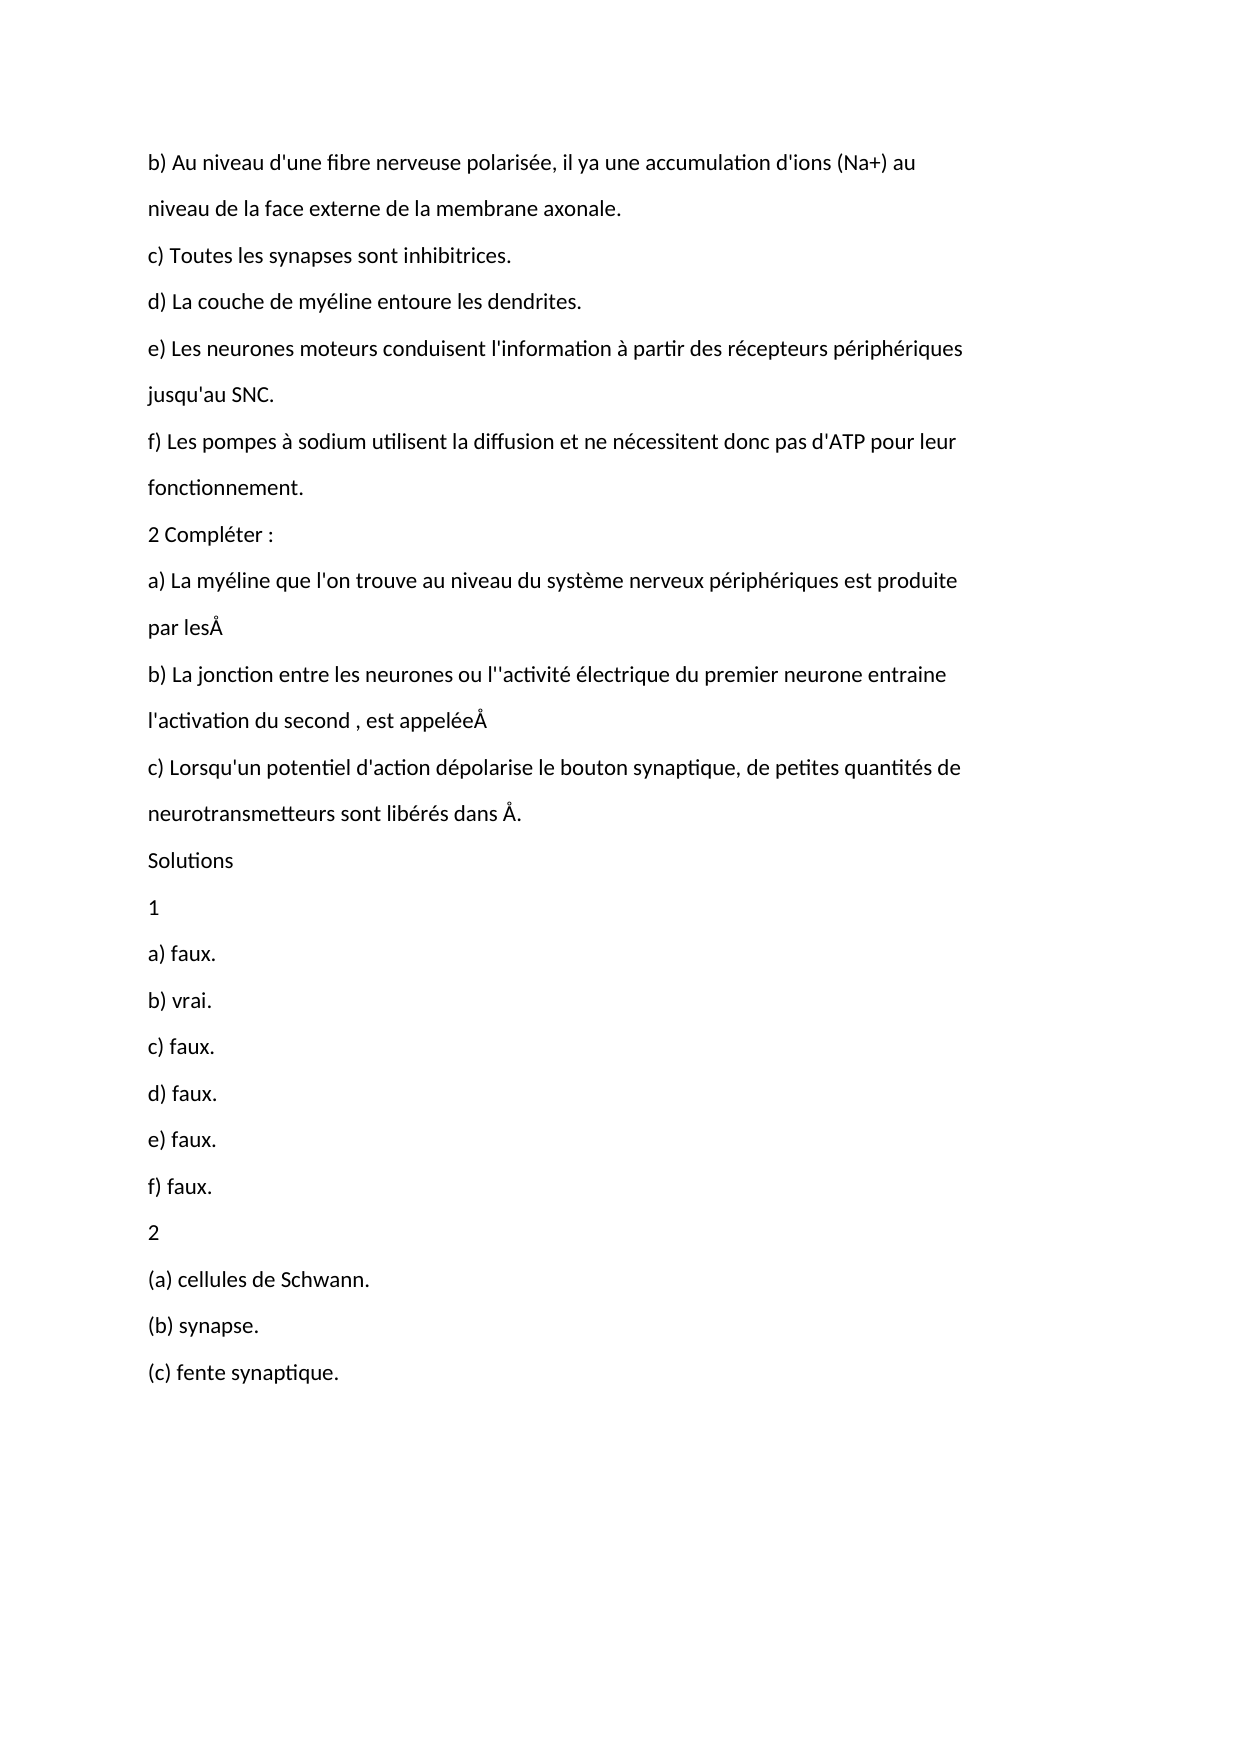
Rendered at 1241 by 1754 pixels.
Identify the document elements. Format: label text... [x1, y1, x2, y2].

text 2 [148, 1218, 1093, 1247]
text c) faux. [148, 1032, 1093, 1060]
text neurotransmetteurs sont libérés dans Å. [148, 799, 1093, 827]
text c) Lorsqu'un potentiel d'action dépolarise le bouton synaptique, de petites quantités de [148, 753, 1093, 781]
text d) La couche de myéline entoure les dendrites. [148, 287, 1093, 315]
text b) La jonction entre les neurones ou l''activité électrique du premier neurone entraine [148, 660, 1093, 688]
text par lesÅ [148, 613, 1093, 641]
text b) Au niveau d'une fibre nerveuse polarisée, il ya une accumulation d'ions (Na+) au [148, 148, 1093, 176]
text f) faux. [148, 1172, 1093, 1200]
text Solutions [148, 846, 1093, 874]
text (b) synapse. [148, 1312, 1093, 1340]
text l'activation du second , est appeléeÅ [148, 706, 1093, 734]
text d) faux. [148, 1079, 1093, 1107]
text niveau de la face externe de la membrane axonale. [148, 194, 1093, 222]
text (a) cellules de Schwann. [148, 1265, 1093, 1293]
text a) La myéline que l'on trouve au niveau du système nerveux périphériques est produite [148, 567, 1093, 595]
text b) vrai. [148, 986, 1093, 1014]
text fonctionnement. [148, 473, 1093, 502]
text 1 [148, 893, 1093, 921]
text c) Toutes les synapses sont inhibitrices. [148, 241, 1093, 269]
text a) faux. [148, 939, 1093, 967]
text f) Les pompes à sodium utilisent la diffusion et ne nécessitent donc pas d'ATP pour leur [148, 427, 1093, 455]
text e) Les neurones moteurs conduisent l'information à partir des récepteurs périphériques [148, 334, 1093, 362]
text jusqu'au SNC. [148, 380, 1093, 408]
text e) faux. [148, 1125, 1093, 1153]
text 2 Compléter : [148, 520, 1093, 548]
text (c) fente synaptique. [148, 1358, 1093, 1386]
